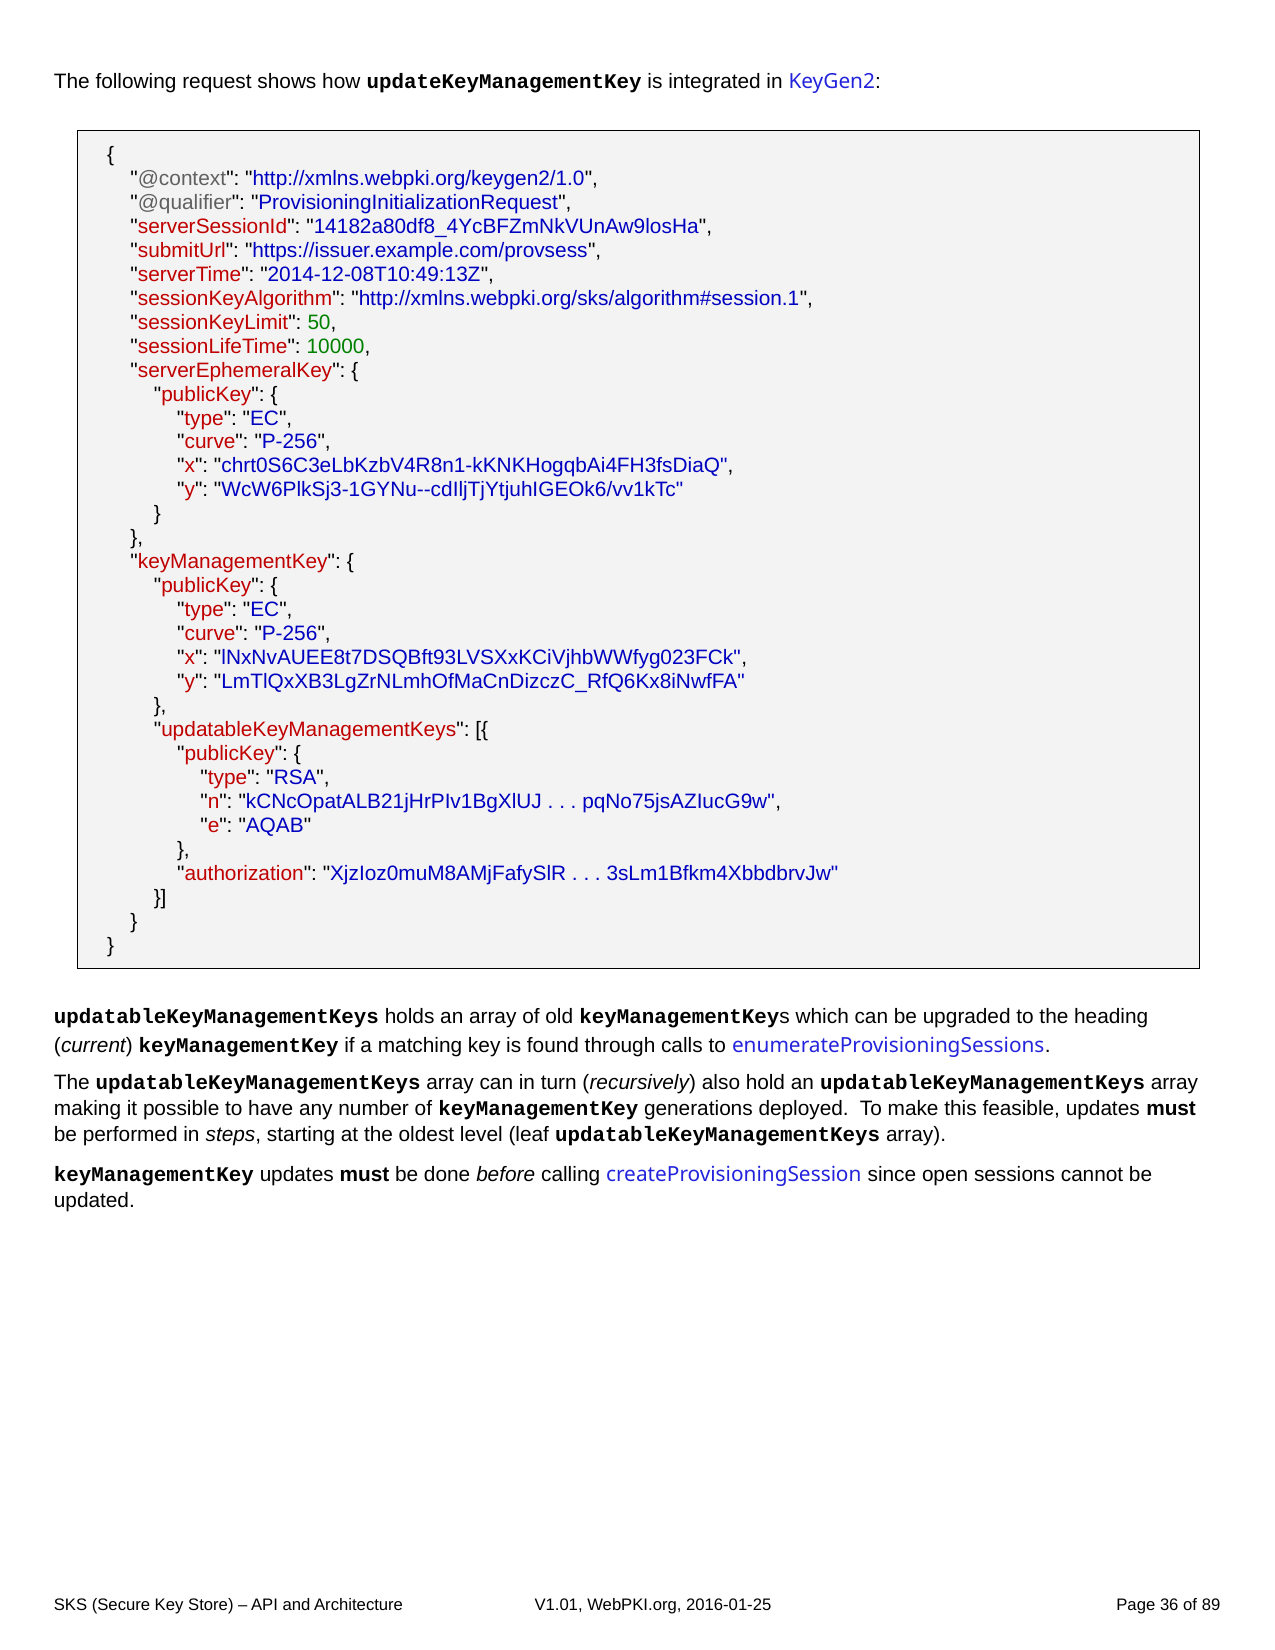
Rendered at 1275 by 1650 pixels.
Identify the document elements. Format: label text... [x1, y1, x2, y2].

table_header { "@context": "http://xmlns.webpki.org/keygen2/1.0", "@qualifier": "ProvisioningInitializationRequest", "serverSessionId": "14182a80df8_4YcBFZmNkVUnAw9losHa", "submitUrl": "https://issuer.example.com/provsess", "serverTime": "2014-12-08T10:49:13Z", "sessionKeyAlgorithm": "http://xmlns.webpki.org/sks/algorithm#session.1", "sessionKeyLimit": 50, "sessionLifeTime": 10000, "serverEphemeralKey": { "publicKey": { "type": "EC", "curve": "P-256", "x": "chrt0S6C3eLbKzbV4R8n1-kKNKHogqbAi4FH3fsDiaQ", "y": "WcW6PlkSj3-1GYNu--cdIljTjYtjuhIGEOk6/vv1kTc" } }, "keyManagementKey": { "publicKey": { "type": "EC", "curve": "P-256", "x": "lNxNvAUEE8t7DSQBft93LVSXxKCiVjhbWWfyg023FCk", "y": "LmTlQxXB3LgZrNLmhOfMaCnDizczC_RfQ6Kx8iNwfFA" }, "updatableKeyManagementKeys": [{ "publicKey": { "type": "RSA", "n": "kCNcOpatALB21jHrPIv1BgXlUJ . . . pqNo75jsAZIucG9w", "e": "AQAB" }, "authorization": "XjzIoz0muM8AMjFafySlR . . . 3sLm1Bfkm4XbbdbrvJw" }] } } [78, 131, 1199, 968]
text updatableKeyManagementKeys holds an array of old keyManagementKeys which can be upgraded to the heading (current) keyManagementKey if a matching key is found through calls to enumerateProvisioningSessions. [54, 1004, 1221, 1058]
text The updatableKeyManagementKeys array can in turn (recursively) also hold an updatableKeyManagementKeys array making it possible to have any number of keyManagementKey generations deployed. To make this feasible, updates must be performed in steps, starting at the oldest level (leaf updatableKeyManagementKeys array). [54, 1070, 1221, 1148]
text keyManagementKey updates must be done before calling createProvisioningSession since open sessions cannot be updated. [54, 1159, 1221, 1212]
text The following request shows how updateKeyManagementKey is integrated in KeyGen2: [54, 66, 1221, 118]
